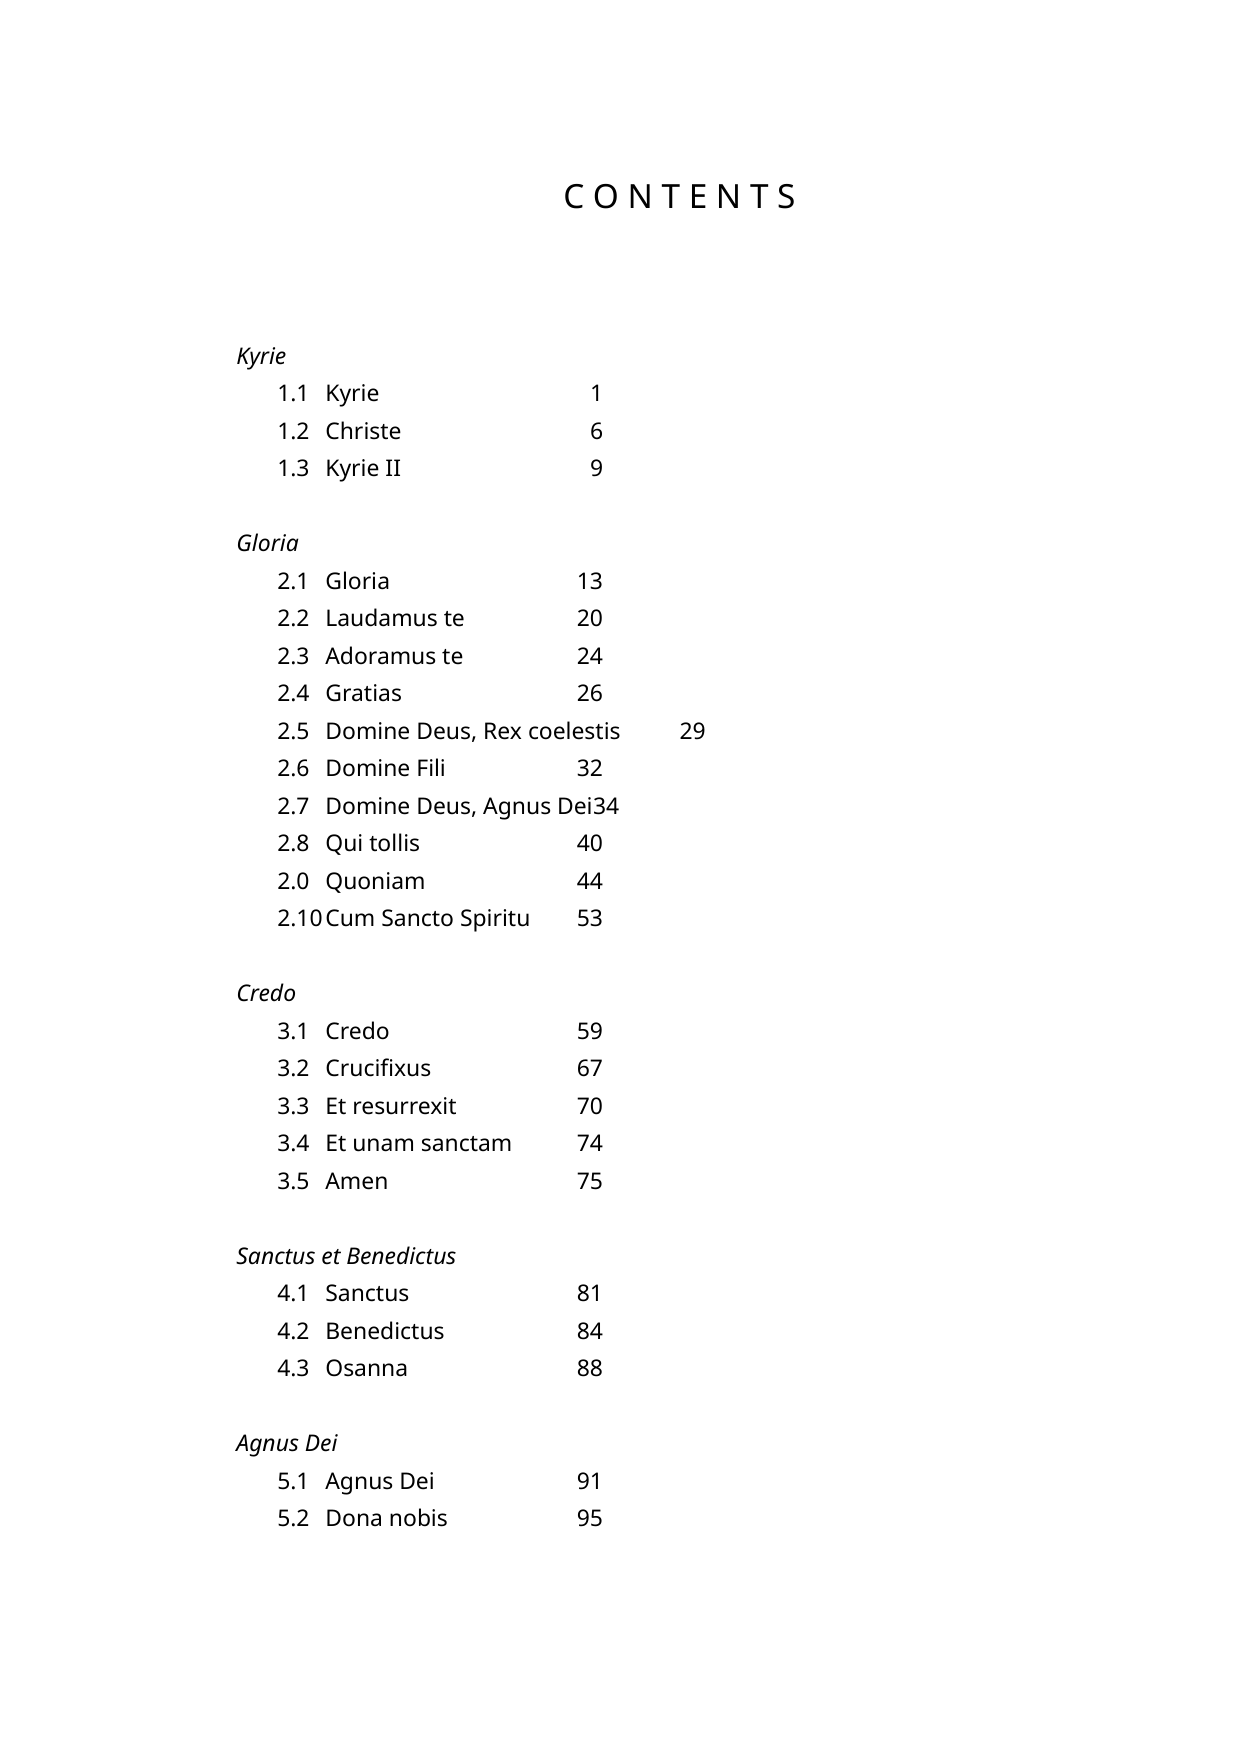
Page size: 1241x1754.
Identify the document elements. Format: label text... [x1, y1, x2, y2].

text C O N T E N T S [236, 173, 1122, 218]
text Kyrie 1.1 Kyrie 1 1.2 Christe 6 1.3 Kyrie II 9 Gloria 2.1 Gloria 13 2.2 Laudamus te 20 2.3 Adoramus te 24 2.4 Gratias 26 2.5 Domine Deus, Rex coelestis 29 2.6 Domine Fili 32 2.7 Domine Deus, Agnus Dei 34 2.8 Qui tollis 40 2.0 Quoniam 44 2.10 Cum Sancto Spiritu 53 Credo 3.1 Credo 59 3.2 Crucifixus 67 3.3 Et resurrexit 70 3.4 Et unam sanctam 74 3.5 Amen 75 Sanctus et Benedictus 4.1 Sanctus 81 4.2 Benedictus 84 4.3 Osanna 88 Agnus Dei 5.1 Agnus Dei 91 5.2 Dona nobis 95 [236, 302, 1122, 1571]
